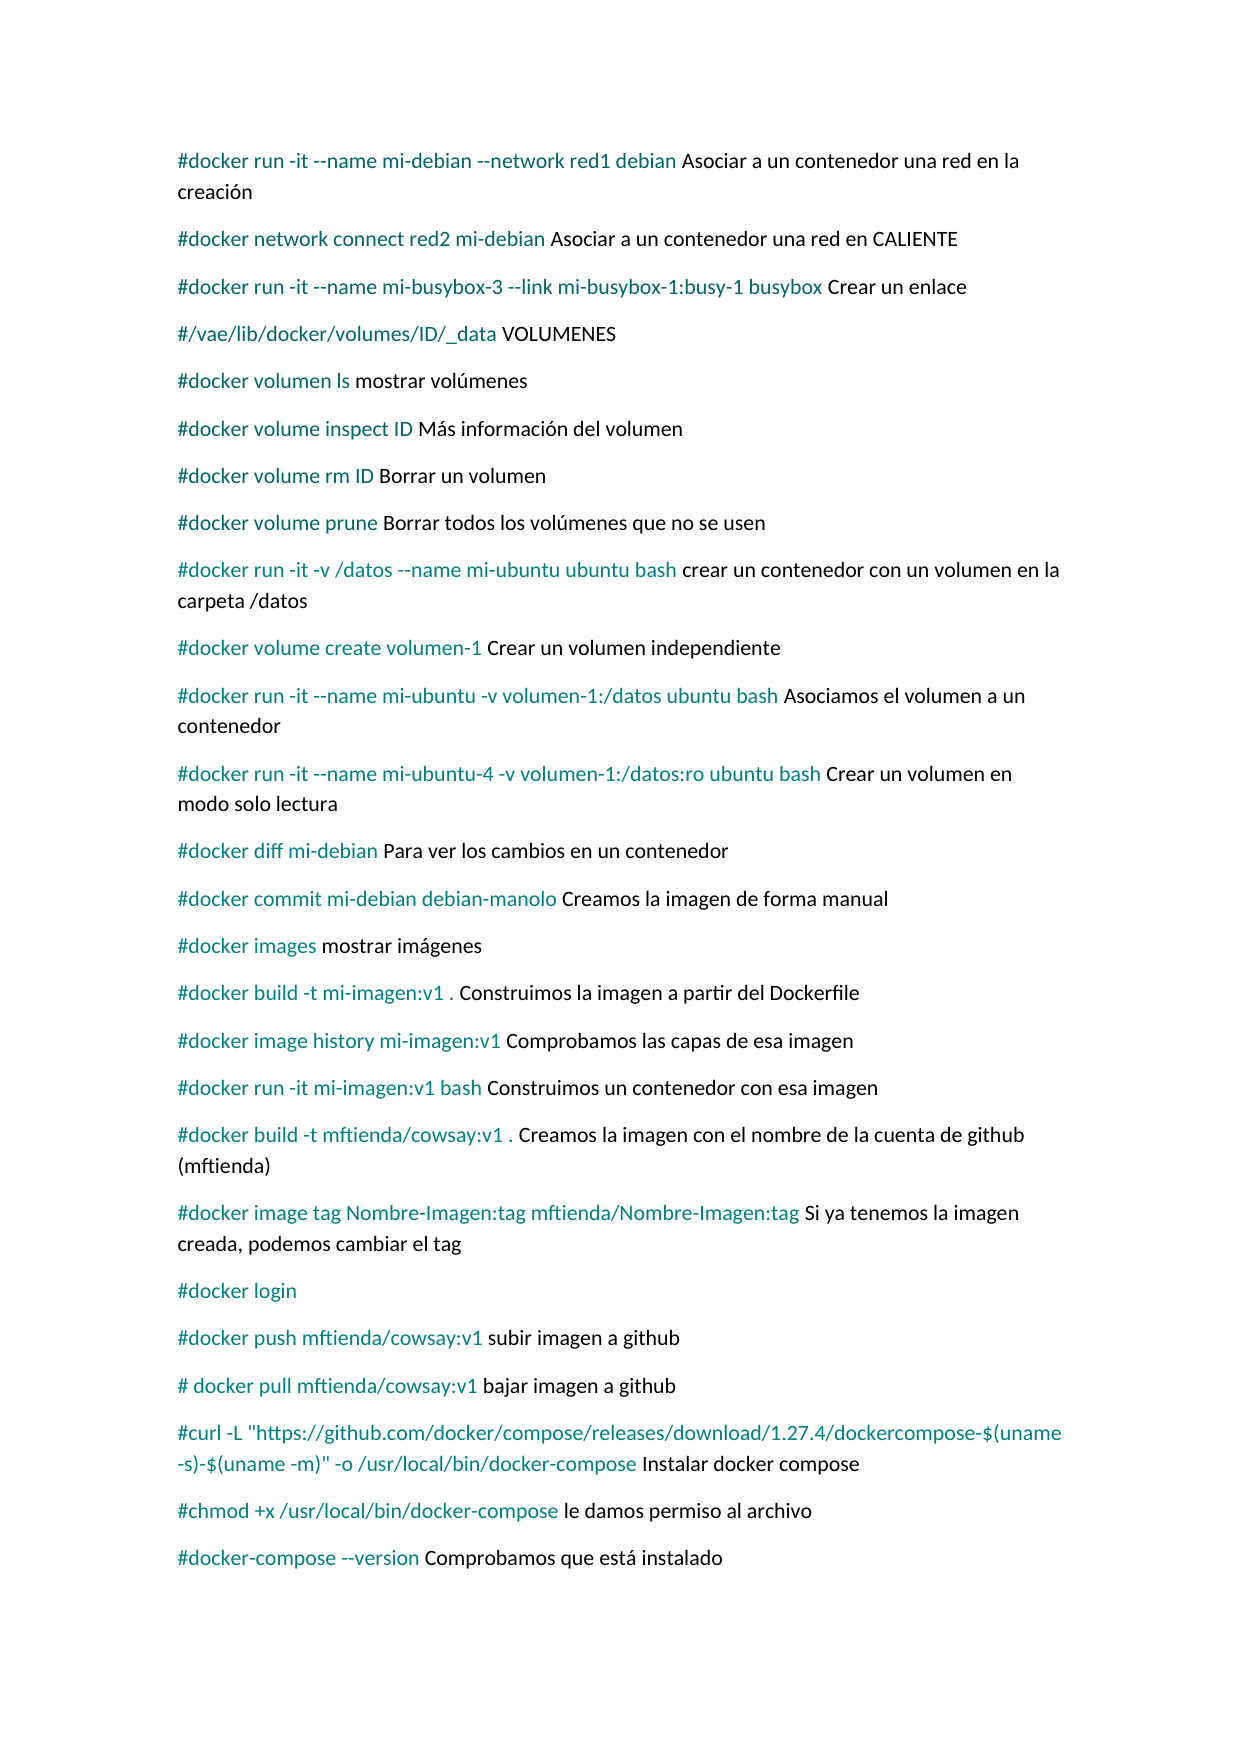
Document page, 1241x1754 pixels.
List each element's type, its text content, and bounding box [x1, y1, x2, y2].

text #docker build -t mi-imagen:v1 . Construimos la imagen a partir del Dockerfile [177, 979, 1063, 1006]
text #docker image history mi-imagen:v1 Comprobamos las capas de esa imagen [177, 1027, 1063, 1053]
text #chmod +x /usr/local/bin/docker-compose le damos permiso al archivo [177, 1497, 1063, 1524]
text #docker commit mi-debian debian-manolo Creamos la imagen de forma manual [177, 885, 1063, 912]
text #docker run -it --name mi-ubuntu-4 -v volumen-1:/datos:ro ubuntu bash Crear un volumen en modo solo lectura [177, 760, 1063, 817]
text #docker run -it --name mi-debian --network red1 debian Asociar a un contenedor una red en la creación [177, 148, 1063, 205]
text #docker volume prune Borrar todos los volúmenes que no se usen [177, 509, 1063, 536]
text #docker run -it -v /datos --name mi-ubuntu ubuntu bash crear un contenedor con un volumen en la carpeta /datos [177, 557, 1063, 614]
text #docker image tag Nombre-Imagen:tag mftienda/Nombre-Imagen:tag Si ya tenemos la imagen creada, podemos cambiar el tag [177, 1199, 1063, 1257]
text #docker volume inspect ID Más información del volumen [177, 415, 1063, 441]
text #docker run -it --name mi-busybox-3 --link mi-busybox-1:busy-1 busybox Crear un enlace [177, 273, 1063, 299]
text #docker build -t mftienda/cowsay:v1 . Creamos la imagen con el nombre de la cuenta de github (mftienda) [177, 1121, 1063, 1179]
text #docker diff mi-debian Para ver los cambios en un contenedor [177, 838, 1063, 864]
text #docker network connect red2 mi-debian Asociar a un contenedor una red en CALIENTE [177, 226, 1063, 252]
text #docker push mftienda/cowsay:v1 subir imagen a github [177, 1324, 1063, 1351]
text # docker pull mftienda/cowsay:v1 bajar imagen a github [177, 1372, 1063, 1398]
text #docker-compose --version Comprobamos que está instalado [177, 1544, 1063, 1571]
text #docker volume rm ID Borrar un volumen [177, 462, 1063, 489]
text #/vae/lib/docker/volumes/ID/_data VOLUMENES [177, 320, 1063, 347]
text #curl -L "https://github.com/docker/compose/releases/download/1.27.4/dockercompose-$(uname -s)-$(uname -m)" -o /usr/local/bin/docker-compose Instalar docker compose [177, 1419, 1063, 1476]
text #docker volume create volumen-1 Crear un volumen independiente [177, 634, 1063, 661]
text #docker login [177, 1277, 1063, 1304]
text #docker images mostrar imágenes [177, 932, 1063, 959]
text #docker volumen ls mostrar volúmenes [177, 367, 1063, 394]
text #docker run -it --name mi-ubuntu -v volumen-1:/datos ubuntu bash Asociamos el volumen a un contenedor [177, 682, 1063, 739]
text #docker run -it mi-imagen:v1 bash Construimos un contenedor con esa imagen [177, 1074, 1063, 1101]
